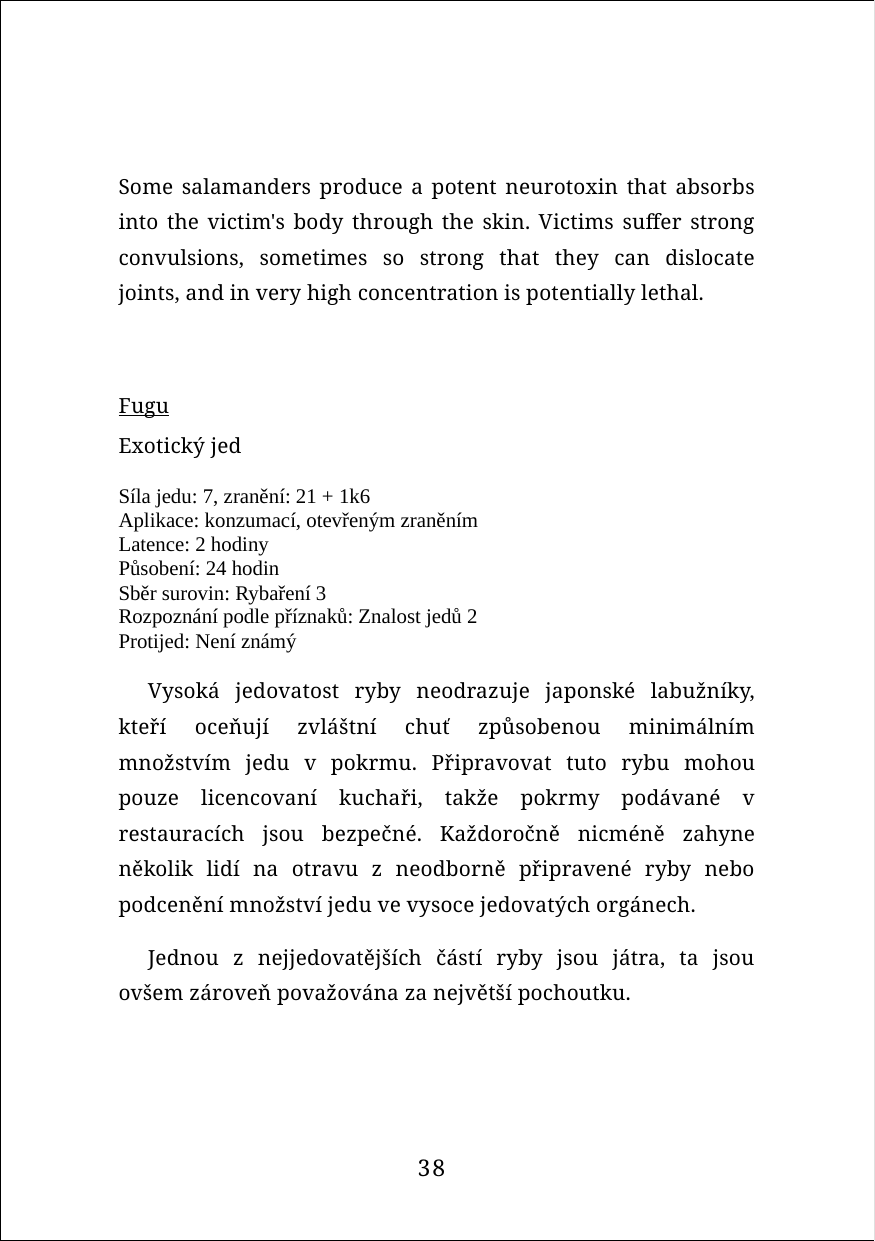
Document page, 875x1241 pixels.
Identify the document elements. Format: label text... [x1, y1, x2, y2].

text Působení: 24 hodin [118, 556, 756, 580]
text Exotický jed [118, 431, 756, 459]
text Some salamanders produce a potent neurotoxin that absorbs into the victim's body through the skin. Victims suffer strong convulsions, sometimes so strong that they can dislocate joints, and in very high concentration is potentially lethal. [118, 172, 756, 307]
text Sběr surovin: Rybaření 3 [118, 580, 756, 604]
text Rozpoznání podle příznaků: Znalost jedů 2 [118, 604, 756, 628]
text Jednou z nejjedovatějších částí ryby jsou játra, ta jsou ovšem zároveň považována za největší pochoutku. [118, 943, 756, 1007]
text Protijed: Není známý [118, 628, 756, 653]
text Latence: 2 hodiny [118, 532, 756, 556]
text Aplikace: konzumací, otevřeným zraněním [118, 508, 756, 532]
subtitle Fugu [118, 391, 756, 419]
text Vysoká jedovatost ryby neodrazuje japonské labužníky, kteří oceňují zvláštní chuť způsobenou minimálním množstvím jedu v pokrmu. Připravovat tuto rybu mohou pouze licencovaní kuchaři, takže pokrmy podávané v restauracích jsou bezpečné. Každoročně nicméně zahyne několik lidí na otravu z neodborně připravené ryby nebo podcenění množství jedu ve vysoce jedovatých orgánech. [118, 677, 756, 918]
text Síla jedu: 7, zranění: 21 + 1k6 [118, 484, 756, 508]
